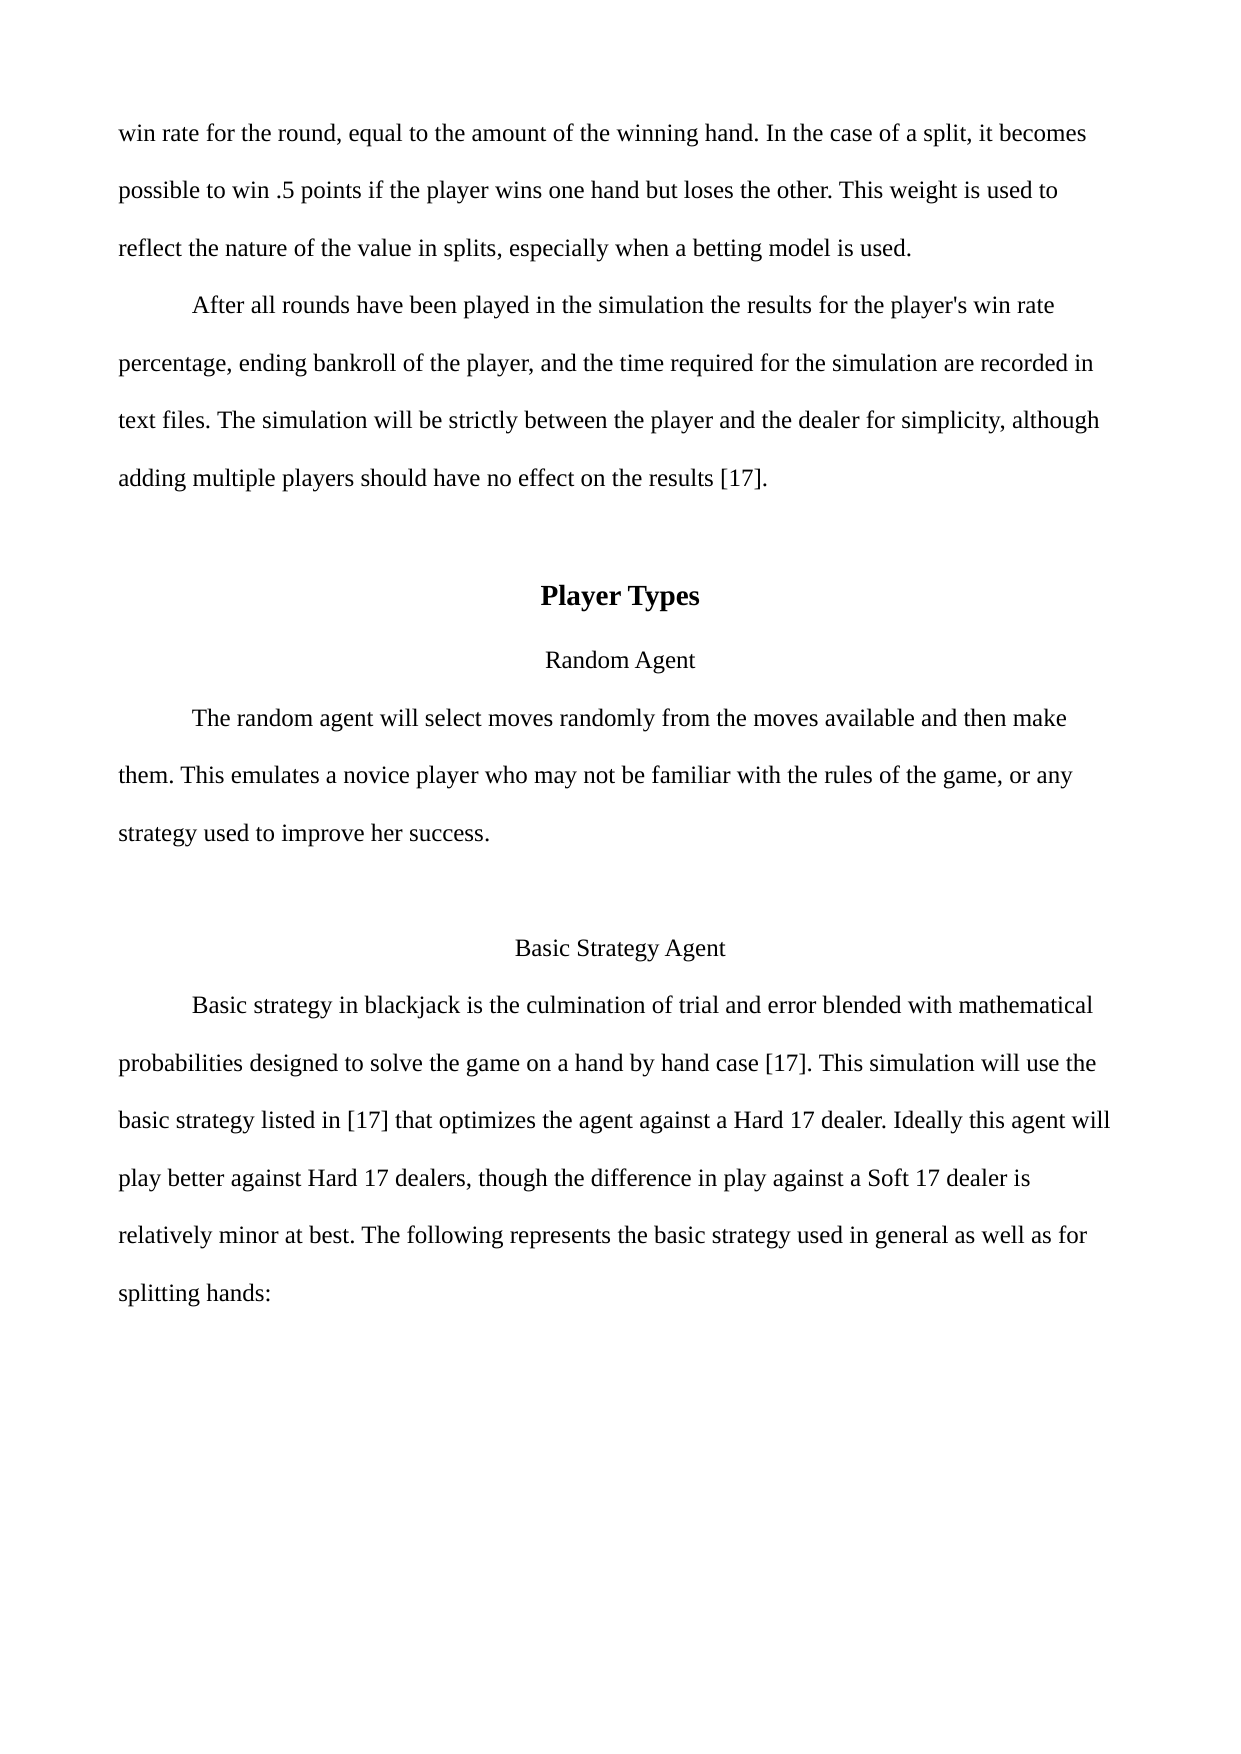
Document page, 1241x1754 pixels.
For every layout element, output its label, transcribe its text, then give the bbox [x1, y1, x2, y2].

text win rate for the round, equal to the amount of the winning hand. In the case of a split, it becomes possible to win .5 points if the player wins one hand but loses the other. This weight is used to reflect the nature of the value in splits, especially when a betting model is used. [118, 118, 1122, 262]
text Basic strategy in blackjack is the culmination of trial and error blended with mathematical probabilities designed to solve the game on a hand by hand case [17]. This simulation will use the basic strategy listed in [17] that optimizes the agent against a Hard 17 dealer. Ideally this agent will play better against Hard 17 dealers, though the difference in play against a Soft 17 dealer is relatively minor at best. The following represents the basic strategy used in general as well as for splitting hands: [118, 990, 1122, 1306]
text Random Agent [118, 645, 1122, 674]
text Player Types [118, 578, 1122, 612]
text After all rounds have been played in the simulation the results for the player's win rate percentage, ending bankroll of the player, and the time required for the simulation are recorded in text files. The simulation will be strictly between the player and the dealer for simplicity, although adding multiple players should have no effect on the results [17]. [118, 291, 1122, 492]
text The random agent will select moves randomly from the moves available and then make them. This emulates a novice player who may not be familiar with the rules of the game, or any strategy used to improve her success. [118, 703, 1122, 846]
text Basic Strategy Agent [118, 933, 1122, 961]
